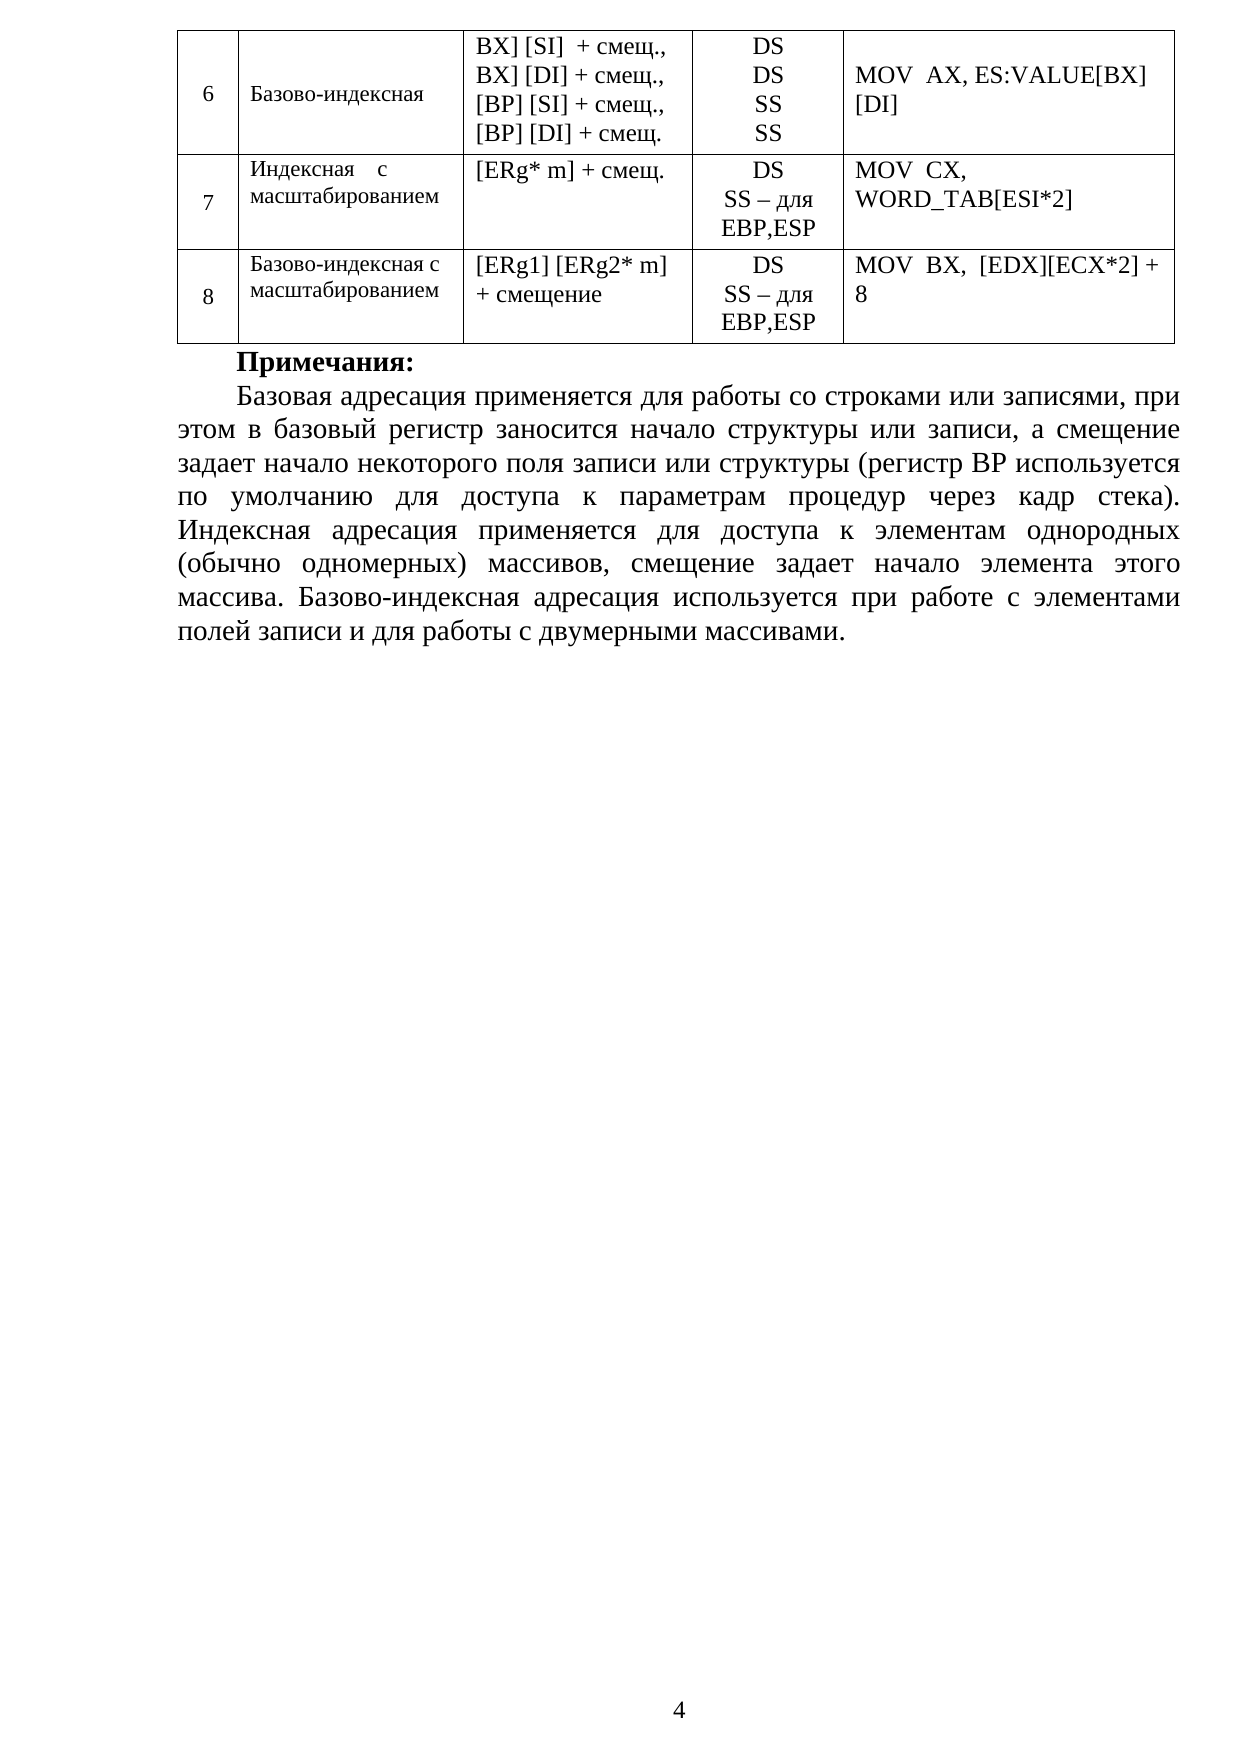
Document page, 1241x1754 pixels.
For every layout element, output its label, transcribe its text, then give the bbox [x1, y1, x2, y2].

text Примечания: [177, 344, 1181, 378]
table_cell DS SS – для EBP,ESP [693, 155, 843, 249]
table_cell 6 [178, 31, 238, 154]
table_cell 7 [178, 155, 238, 249]
table_cell Индексная с масштабированием [239, 155, 463, 249]
table_cell MOV BX, [EDX][ECX*2] + 8 [844, 250, 1174, 343]
table_cell BX] [SI] + смещ., BX] [DI] + смещ., [BP] [SI] + смещ., [BP] [DI] + смещ. [464, 31, 692, 154]
table_cell 8 [178, 250, 238, 343]
table_cell [ERg1] [ERg2* m] + смещение [464, 250, 692, 343]
text Базовая адресация применяется для работы со строками или записями, при этом в базовый регистр заносится начало структуры или записи, а смещение задает начало некоторого поля записи или структуры (регистр BP используется по умолчанию для доступа к параметрам процедур через кадр стека). Индексная адресация применяется для доступа к элементам однородных (обычно одномерных) массивов, смещение задает начало элемента этого массива. Базово-индексная адресация используется при работе с элементами полей записи и для работы с двумерными массивами. [177, 378, 1181, 646]
table_cell DS SS – для EBP,ESP [693, 250, 843, 343]
table_cell Базово-индексная с масштабированием [239, 250, 463, 343]
table_cell MOV CX, WORD_TAB[ESI*2] [844, 155, 1174, 249]
table_cell MOV AX, ES:VALUE[BX][DI] [844, 31, 1174, 154]
table_cell [ERg* m] + смещ. [464, 155, 692, 249]
table_cell DS DS SS SS [693, 31, 843, 154]
table_cell Базово-индексная [239, 31, 463, 154]
